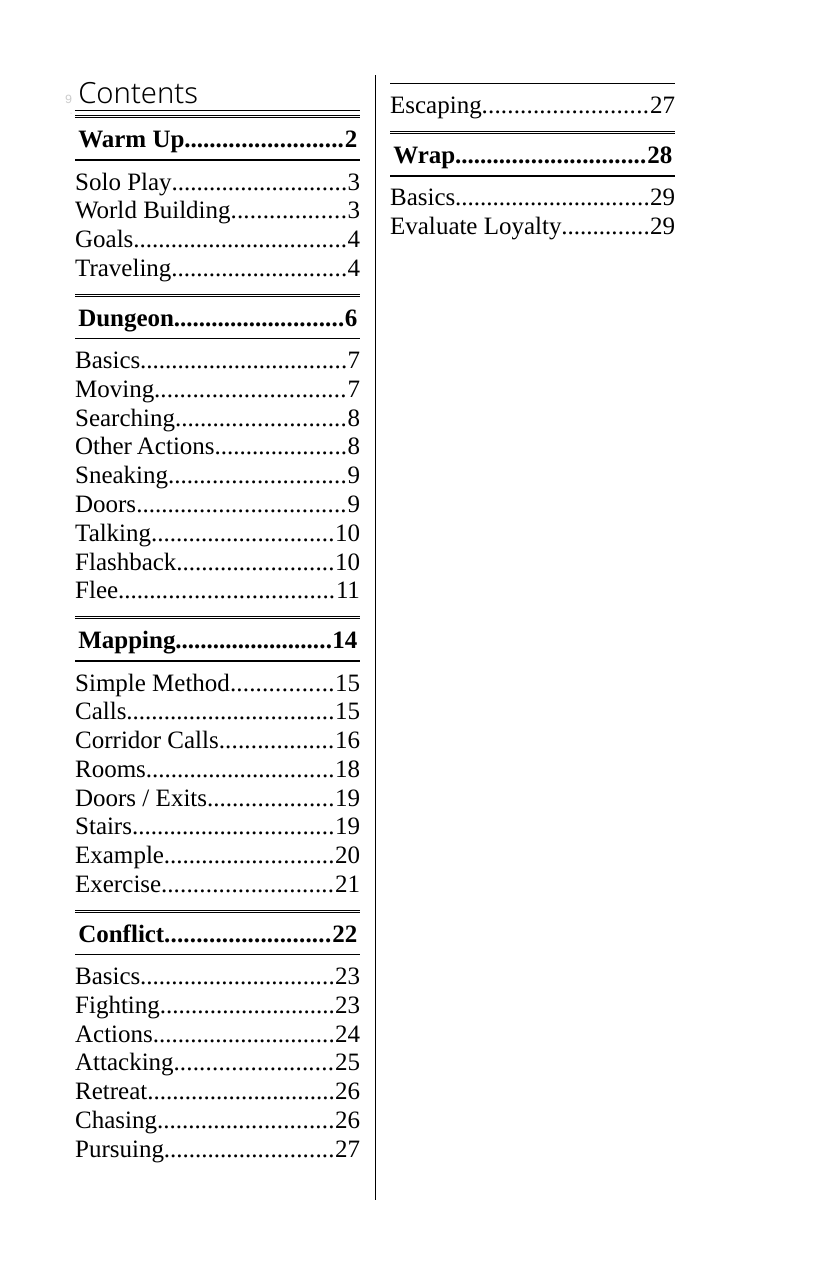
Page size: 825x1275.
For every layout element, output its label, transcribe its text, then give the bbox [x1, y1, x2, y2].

text pursuing 27 [75, 1126, 360, 1171]
text Searching 8 [75, 403, 360, 432]
text actions 24 [75, 1019, 360, 1047]
text Simple Method 15 [75, 662, 360, 696]
text Solo Play 3 [75, 161, 360, 196]
text Contents [75, 75, 360, 110]
text Traveling 4 [75, 245, 360, 291]
text attacking 25 [75, 1047, 360, 1076]
text Warm Up 2 [75, 118, 360, 153]
text Basics 29 [390, 177, 675, 204]
text basics 7 [75, 339, 360, 374]
text fighting 23 [75, 990, 360, 1019]
text Mapping 14 [75, 619, 360, 654]
text Evaluate Loyalty 29 [390, 204, 675, 249]
text Goals 4 [75, 224, 360, 245]
text Conflict 22 [75, 913, 360, 947]
text moving 7 [75, 374, 360, 403]
text stairs 19 [75, 811, 360, 840]
text calls 15 [75, 696, 360, 725]
text Corridor Calls 16 [75, 725, 360, 754]
text retreat 26 [75, 1076, 360, 1105]
text escaping 27 [390, 84, 675, 128]
text Example 20 [75, 840, 360, 861]
text Dungeon 6 [75, 297, 360, 332]
text Doors / Exits 19 [75, 783, 360, 811]
text Other Actions 8 [75, 432, 360, 460]
text Flee 11 [75, 568, 360, 613]
text Exercise 21 [75, 861, 360, 907]
text World Building 3 [75, 196, 360, 224]
text Rooms 18 [75, 754, 360, 783]
text Doors 9 [75, 489, 360, 518]
text basics 23 [75, 955, 360, 990]
text talking 10 [75, 518, 360, 547]
text Wrap 28 [390, 134, 675, 169]
text sneaking 9 [75, 460, 360, 489]
text chasing 26 [75, 1105, 360, 1126]
text flashback 10 [75, 547, 360, 568]
